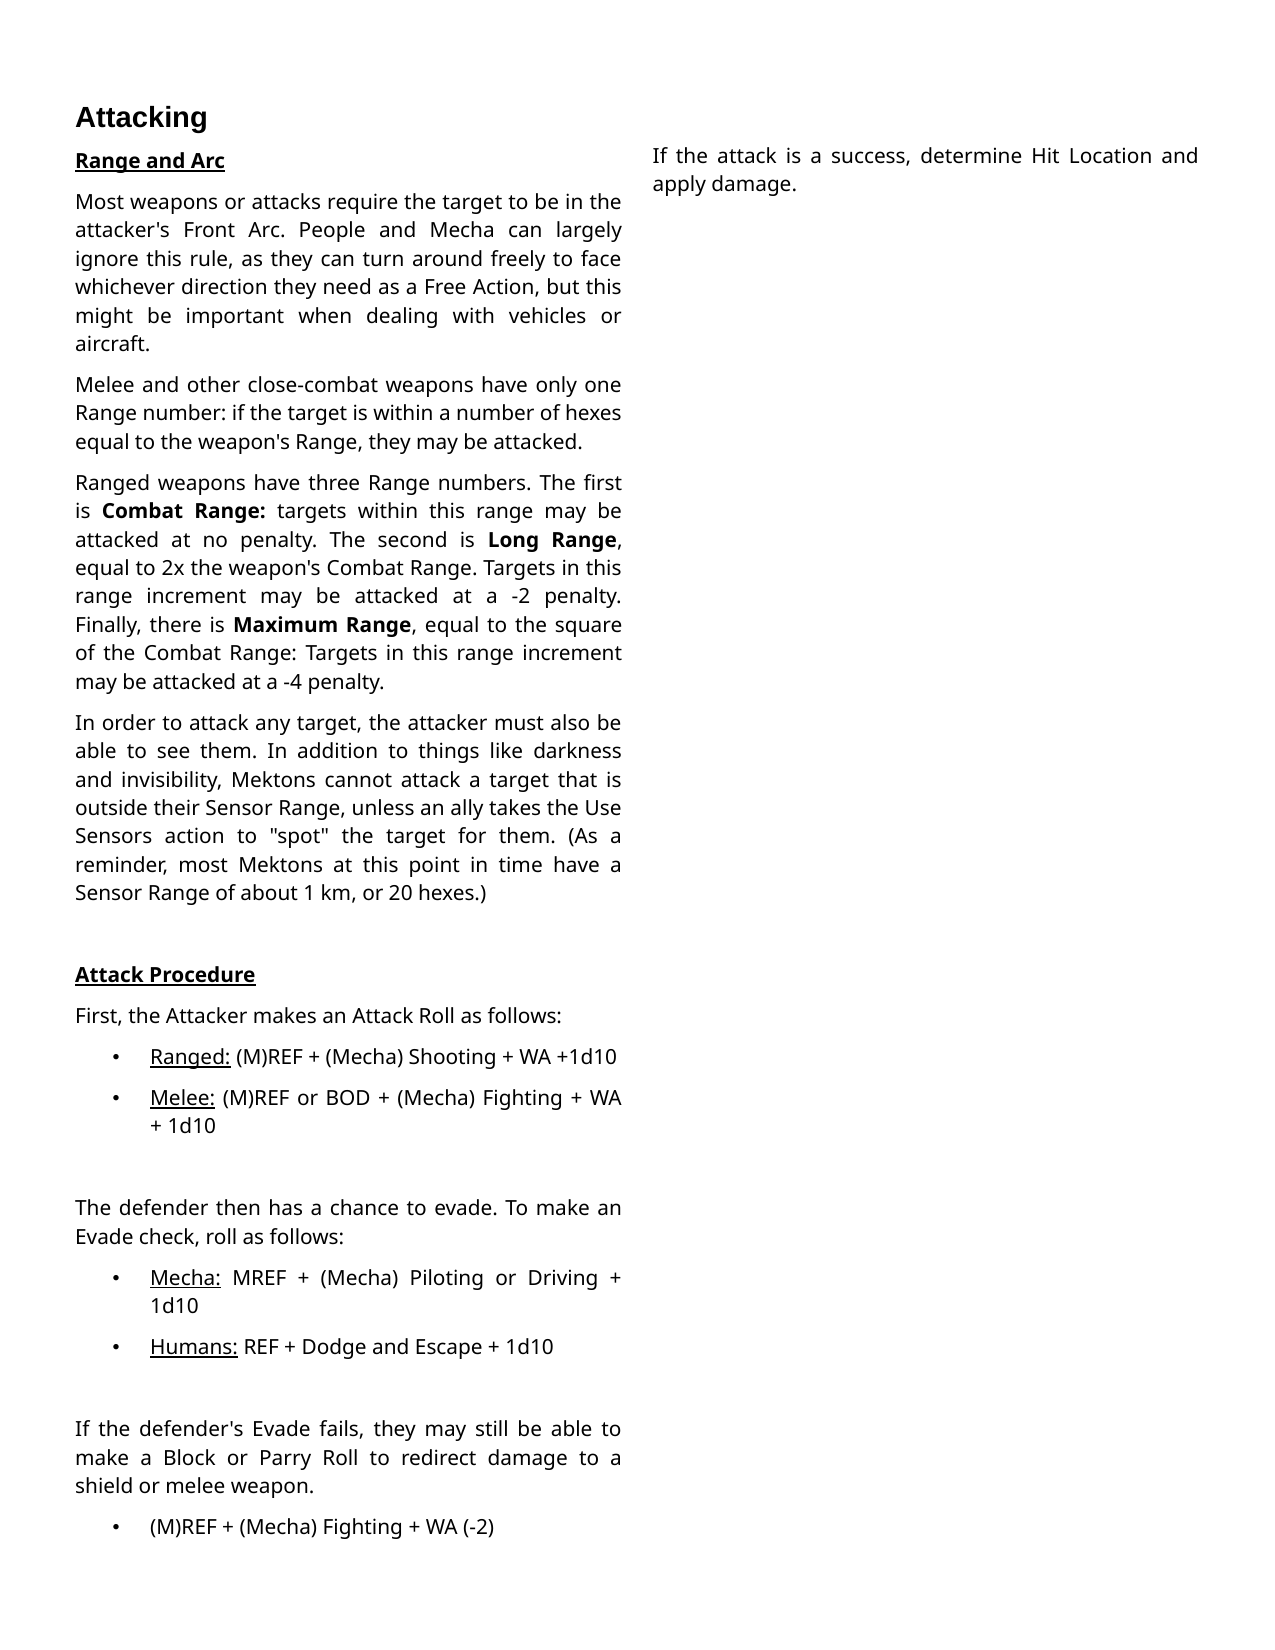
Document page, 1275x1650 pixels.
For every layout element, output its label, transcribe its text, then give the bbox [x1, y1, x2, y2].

list Melee: (M)REF or BOD + (Mecha) Fighting + WA + 1d10 [112, 1083, 622, 1140]
text If the attack is a success, determine Hit Location and apply damage. [652, 141, 1200, 198]
text Attack Procedure [75, 960, 622, 989]
list Humans: REF + Dodge and Escape + 1d10 [112, 1332, 622, 1361]
list Mecha: MREF + (Mecha) Piloting or Driving + 1d10 [112, 1263, 622, 1320]
list Ranged: (M)REF + (Mecha) Shooting + WA +1d10 [112, 1042, 622, 1071]
text The defender then has a chance to evade. To make an Evade check, roll as follows: [75, 1193, 622, 1250]
text First, the Attacker makes an Attack Roll as follows: [75, 1001, 622, 1030]
text Range and Arc [75, 146, 622, 174]
text Melee and other close-combat weapons have only one Range number: if the target is within a number of hexes equal to the weapon's Range, they may be attacked. [75, 370, 622, 455]
text If the defender's Evade fails, they may still be able to make a Block or Parry Roll to redirect damage to a shield or melee weapon. [75, 1414, 622, 1499]
text Most weapons or attacks require the target to be in the attacker's Front Arc. People and Mecha can largely ignore this rule, as they can turn around freely to face whichever direction they need as a Free Action, but this might be important when dealing with vehicles or aircraft. [75, 187, 622, 358]
text Ranged weapons have three Range numbers. The first is Combat Range: targets within this range may be attacked at no penalty. The second is Long Range, equal to 2x the weapon's Combat Range. Targets in this range increment may be attacked at a -2 penalty. Finally, there is Maximum Range, equal to the square of the Combat Range: Targets in this range increment may be attacked at a -4 penalty. [75, 468, 622, 695]
subtitle Attacking [75, 100, 622, 133]
text In order to attack any target, the attacker must also be able to see them. In addition to things like darkness and invisibility, Mektons cannot attack a target that is outside their Sensor Range, unless an ally takes the Use Sensors action to "spot" the target for them. (As a reminder, most Mektons at this point in time have a Sensor Range of about 1 km, or 20 hexes.) [75, 708, 622, 907]
list (M)REF + (Mecha) Fighting + WA (-2) [112, 1512, 622, 1540]
